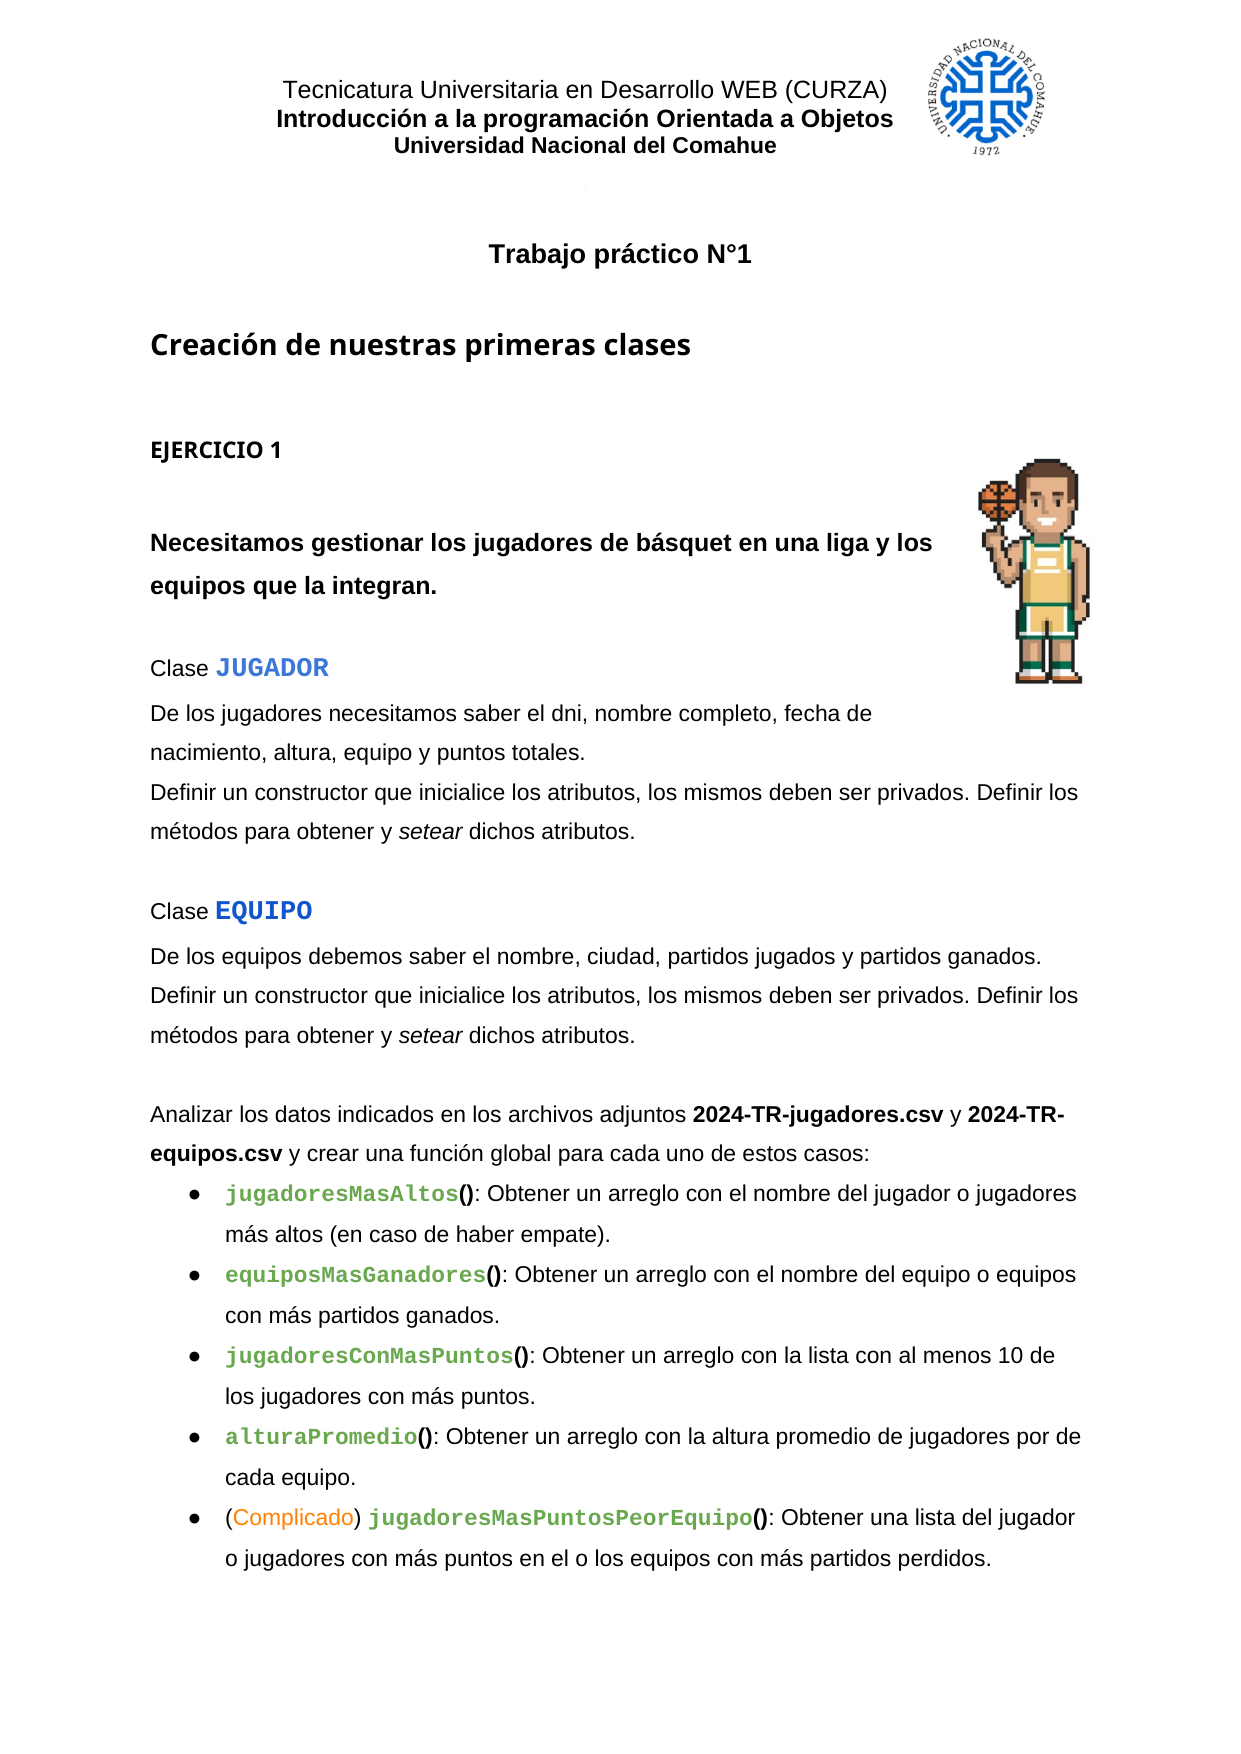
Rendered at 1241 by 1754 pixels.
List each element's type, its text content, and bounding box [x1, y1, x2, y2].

text Clase JUGADOR [150, 653, 964, 684]
list (Complicado) jugadoresMasPuntosPeorEquipo(): Obtener una lista del jugador o jugadores con más puntos en el o los equipos con más partidos perdidos. [187, 1504, 1090, 1571]
list equiposMasGanadores(): Obtener un arreglo con el nombre del equipo o equipos con más partidos ganados. [187, 1261, 1090, 1329]
text Clase EQUIPO [150, 897, 1090, 928]
picture [964, 432, 1110, 692]
text Definir un constructor que inicialice los atributos, los mismos deben ser privados. Definir los métodos para obtener y setear dichos atributos. [150, 982, 1090, 1048]
text Necesitamos gestionar los jugadores de básquet en una liga y los equipos que la integran. [150, 528, 964, 600]
list alturaPromedio(): Obtener un arreglo con la altura promedio de jugadores por de cada equipo. [187, 1423, 1090, 1491]
text EJERCICIO 1 [150, 434, 964, 465]
text Creación de nuestras primeras clases [150, 324, 1090, 364]
list jugadoresConMasPuntos(): Obtener un arreglo con la lista con al menos 10 de los jugadores con más puntos. [187, 1342, 1090, 1409]
list jugadoresMasAltos(): Obtener un arreglo con el nombre del jugador o jugadores más altos (en caso de haber empate). [187, 1180, 1090, 1248]
text De los jugadores necesitamos saber el dni, nombre completo, fecha de nacimiento, altura, equipo y puntos totales. [150, 699, 1090, 765]
text Trabajo práctico N°1 [150, 238, 1090, 269]
text Analizar los datos indicados en los archivos adjuntos 2024-TR-jugadores.csv y 2024-TR-equipos.csv y crear una función global para cada uno de estos casos: [150, 1101, 1090, 1167]
picture [920, 32, 1052, 164]
text Definir un constructor que inicialice los atributos, los mismos deben ser privados. Definir los métodos para obtener y setear dichos atributos. [150, 778, 1090, 844]
text De los equipos debemos saber el nombre, ciudad, partidos jugados y partidos ganados. [150, 943, 1090, 969]
